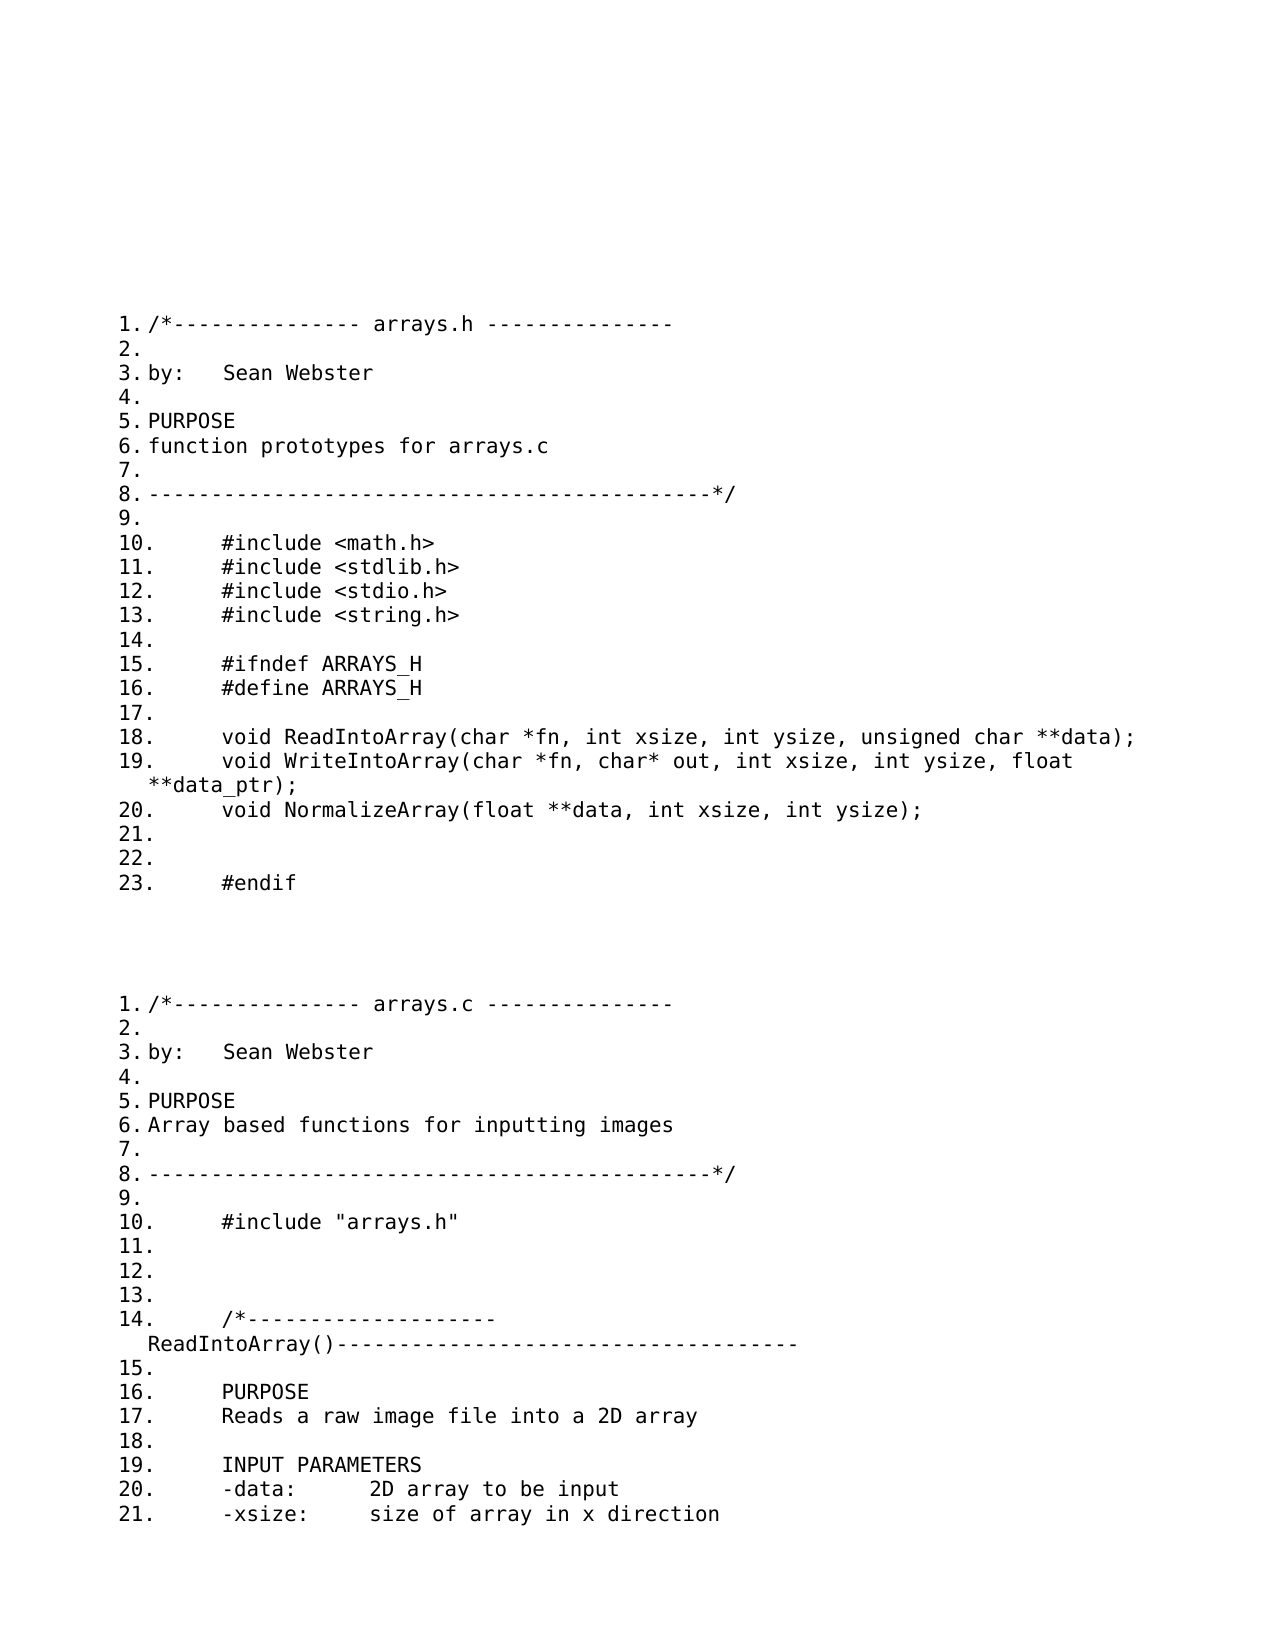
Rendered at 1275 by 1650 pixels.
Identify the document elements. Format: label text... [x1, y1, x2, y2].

list /*-------------------- ReadIntoArray()------------------------------------- [118, 1307, 1157, 1356]
list #include <math.h> [118, 531, 1157, 555]
list void WriteIntoArray(char *fn, char* out, int xsize, int ysize, float **data_ptr); [118, 749, 1157, 798]
list PURPOSE [118, 1089, 1157, 1113]
list PURPOSE [118, 409, 1157, 434]
list -data: 2D array to be input [118, 1477, 1157, 1502]
list ---------------------------------------------*/ [118, 1162, 1157, 1186]
list /*--------------- arrays.h --------------- [118, 312, 1157, 337]
list /*--------------- arrays.c --------------- [118, 992, 1157, 1016]
list #define ARRAYS_H [118, 676, 1157, 701]
list -xsize: size of array in x direction [118, 1502, 1157, 1526]
list by: Sean Webster [118, 361, 1157, 385]
list INPUT PARAMETERS [118, 1453, 1157, 1477]
list Reads a raw image file into a 2D array [118, 1404, 1157, 1429]
list by: Sean Webster [118, 1040, 1157, 1065]
list #ifndef ARRAYS_H [118, 652, 1157, 676]
list ---------------------------------------------*/ [118, 482, 1157, 506]
list PURPOSE [118, 1380, 1157, 1404]
list #include <stdlib.h> [118, 555, 1157, 579]
list #include <string.h> [118, 603, 1157, 628]
list Array based functions for inputting images [118, 1113, 1157, 1137]
list #include <stdio.h> [118, 579, 1157, 603]
list void NormalizeArray(float **data, int xsize, int ysize); [118, 798, 1157, 822]
list #endif [118, 871, 1157, 895]
list function prototypes for arrays.c [118, 434, 1157, 458]
list void ReadIntoArray(char *fn, int xsize, int ysize, unsigned char **data); [118, 725, 1157, 749]
list #include "arrays.h" [118, 1210, 1157, 1234]
